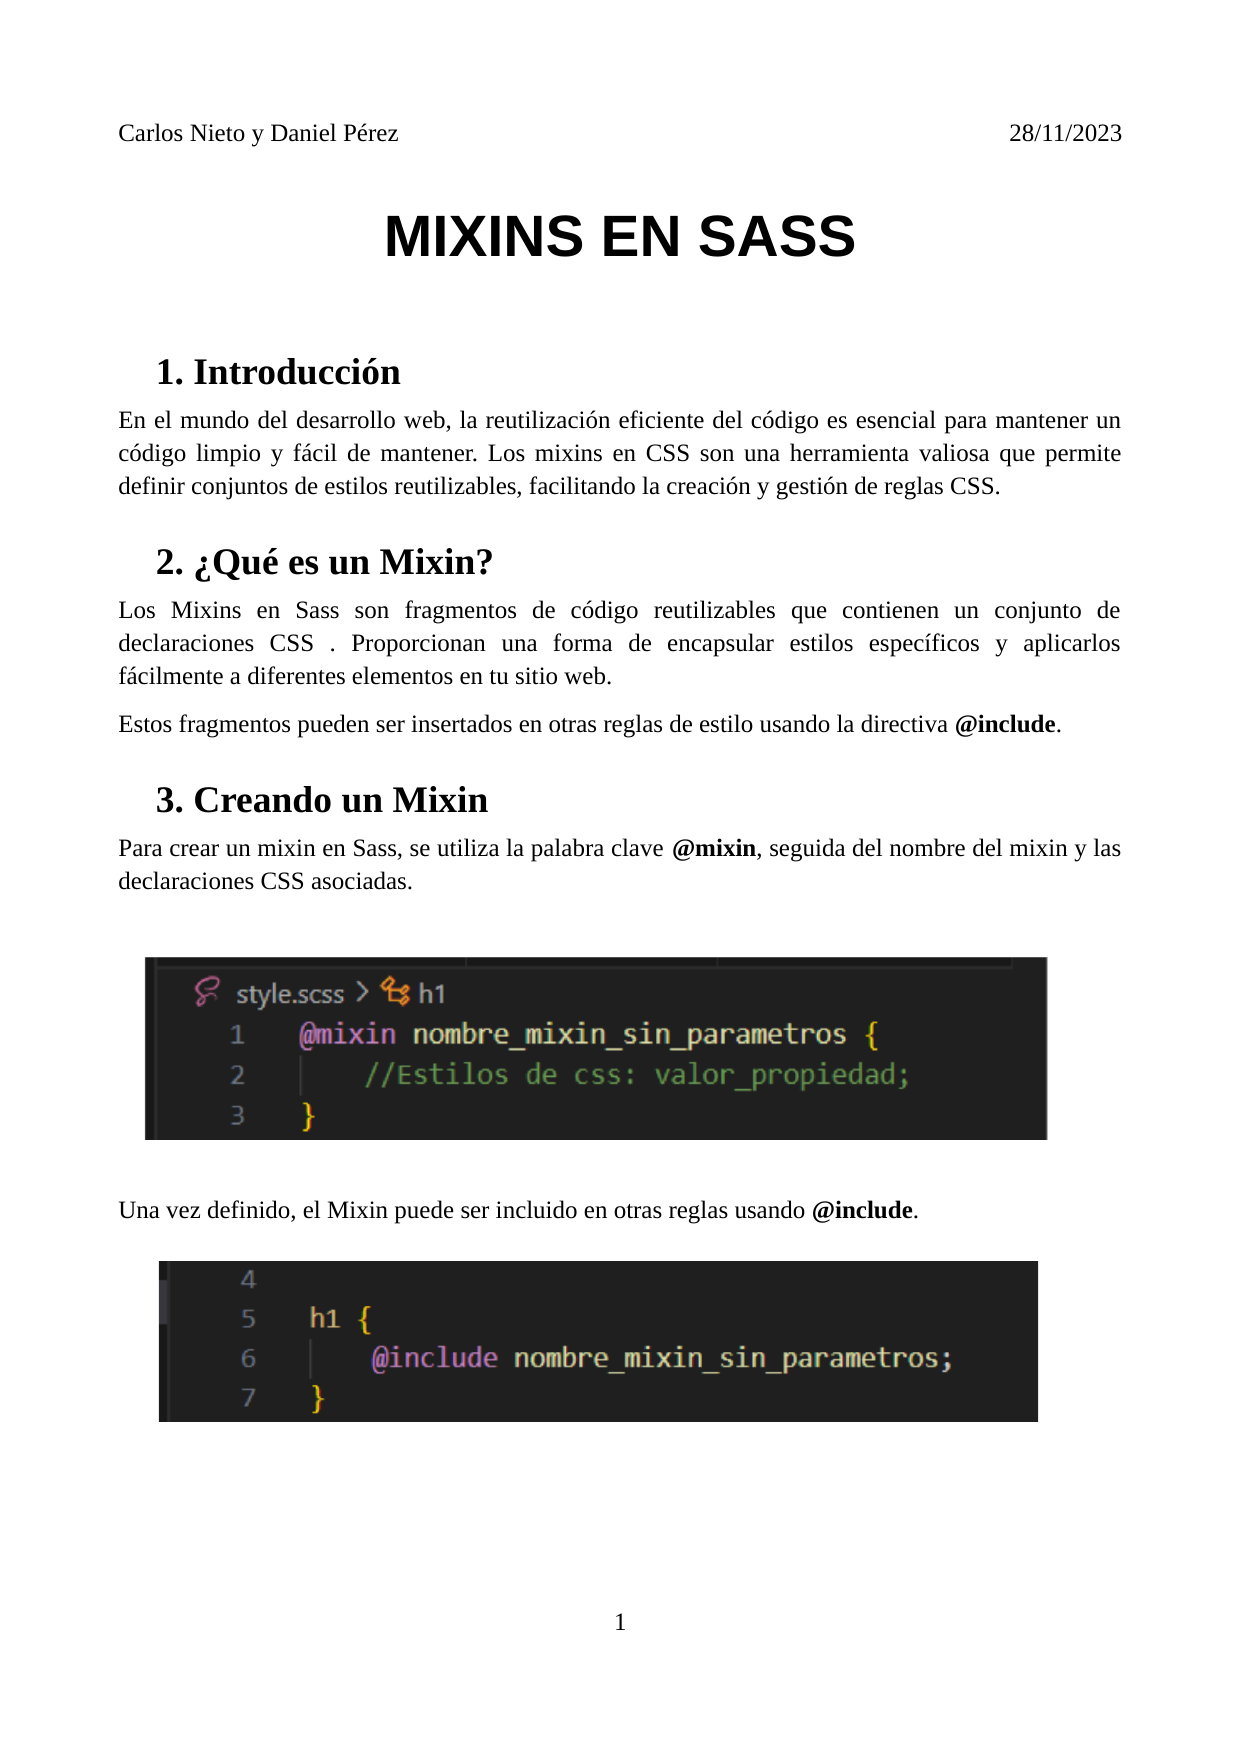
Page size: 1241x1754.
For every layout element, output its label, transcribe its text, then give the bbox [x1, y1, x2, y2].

text Estos fragmentos pueden ser insertados en otras reglas de estilo usando la directiva @include. [118, 709, 1122, 737]
picture [144, 957, 1048, 1140]
text Los Mixins en Sass son fragmentos de código reutilizables que contienen un conjunto de declaraciones CSS . Proporcionan una forma de encapsular estilos específicos y aplicarlos fácilmente a diferentes elementos en tu sitio web. [118, 595, 1122, 690]
text En el mundo del desarrollo web, la reutilización eficiente del código es esencial para mantener un código limpio y fácil de mantener. Los mixins en CSS son una herramienta valiosa que permite definir conjuntos de estilos reutilizables, facilitando la creación y gestión de reglas CSS. [118, 405, 1122, 500]
subtitle ¿Qué es un Mixin? [156, 539, 1122, 583]
text Una vez definido, el Mixin puede ser incluido en otras reglas usando @include. [118, 1195, 1122, 1224]
subtitle Introducción [156, 349, 1122, 392]
text Para crear un mixin en Sass, se utiliza la palabra clave @mixin, seguida del nombre del mixin y las declaraciones CSS asociadas. [118, 833, 1122, 894]
subtitle Creando un Mixin [156, 777, 1122, 820]
title MIXINS EN SASS [118, 201, 1122, 268]
picture [158, 1261, 1039, 1422]
